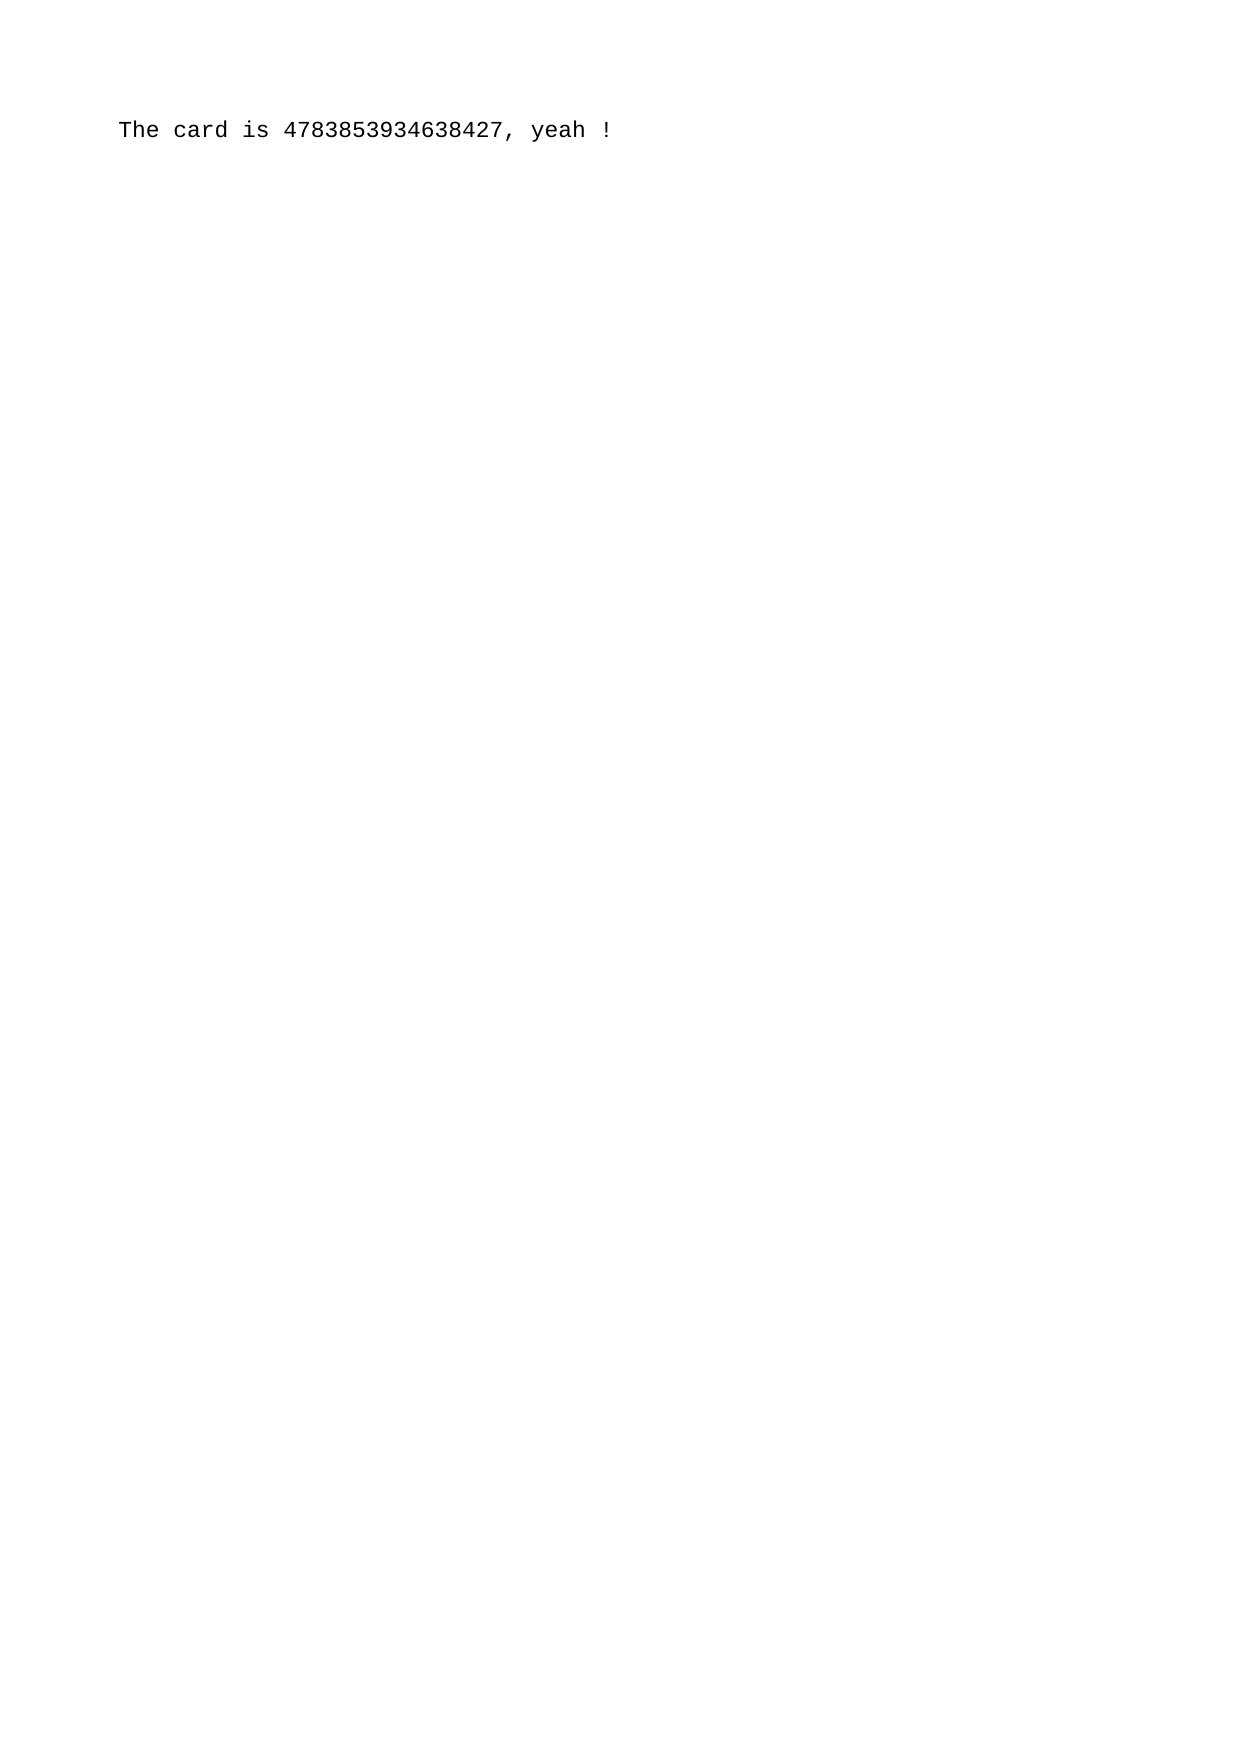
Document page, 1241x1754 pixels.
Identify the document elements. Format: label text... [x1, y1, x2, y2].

text The card is 4783853934638427, yeah ! [118, 118, 1122, 144]
